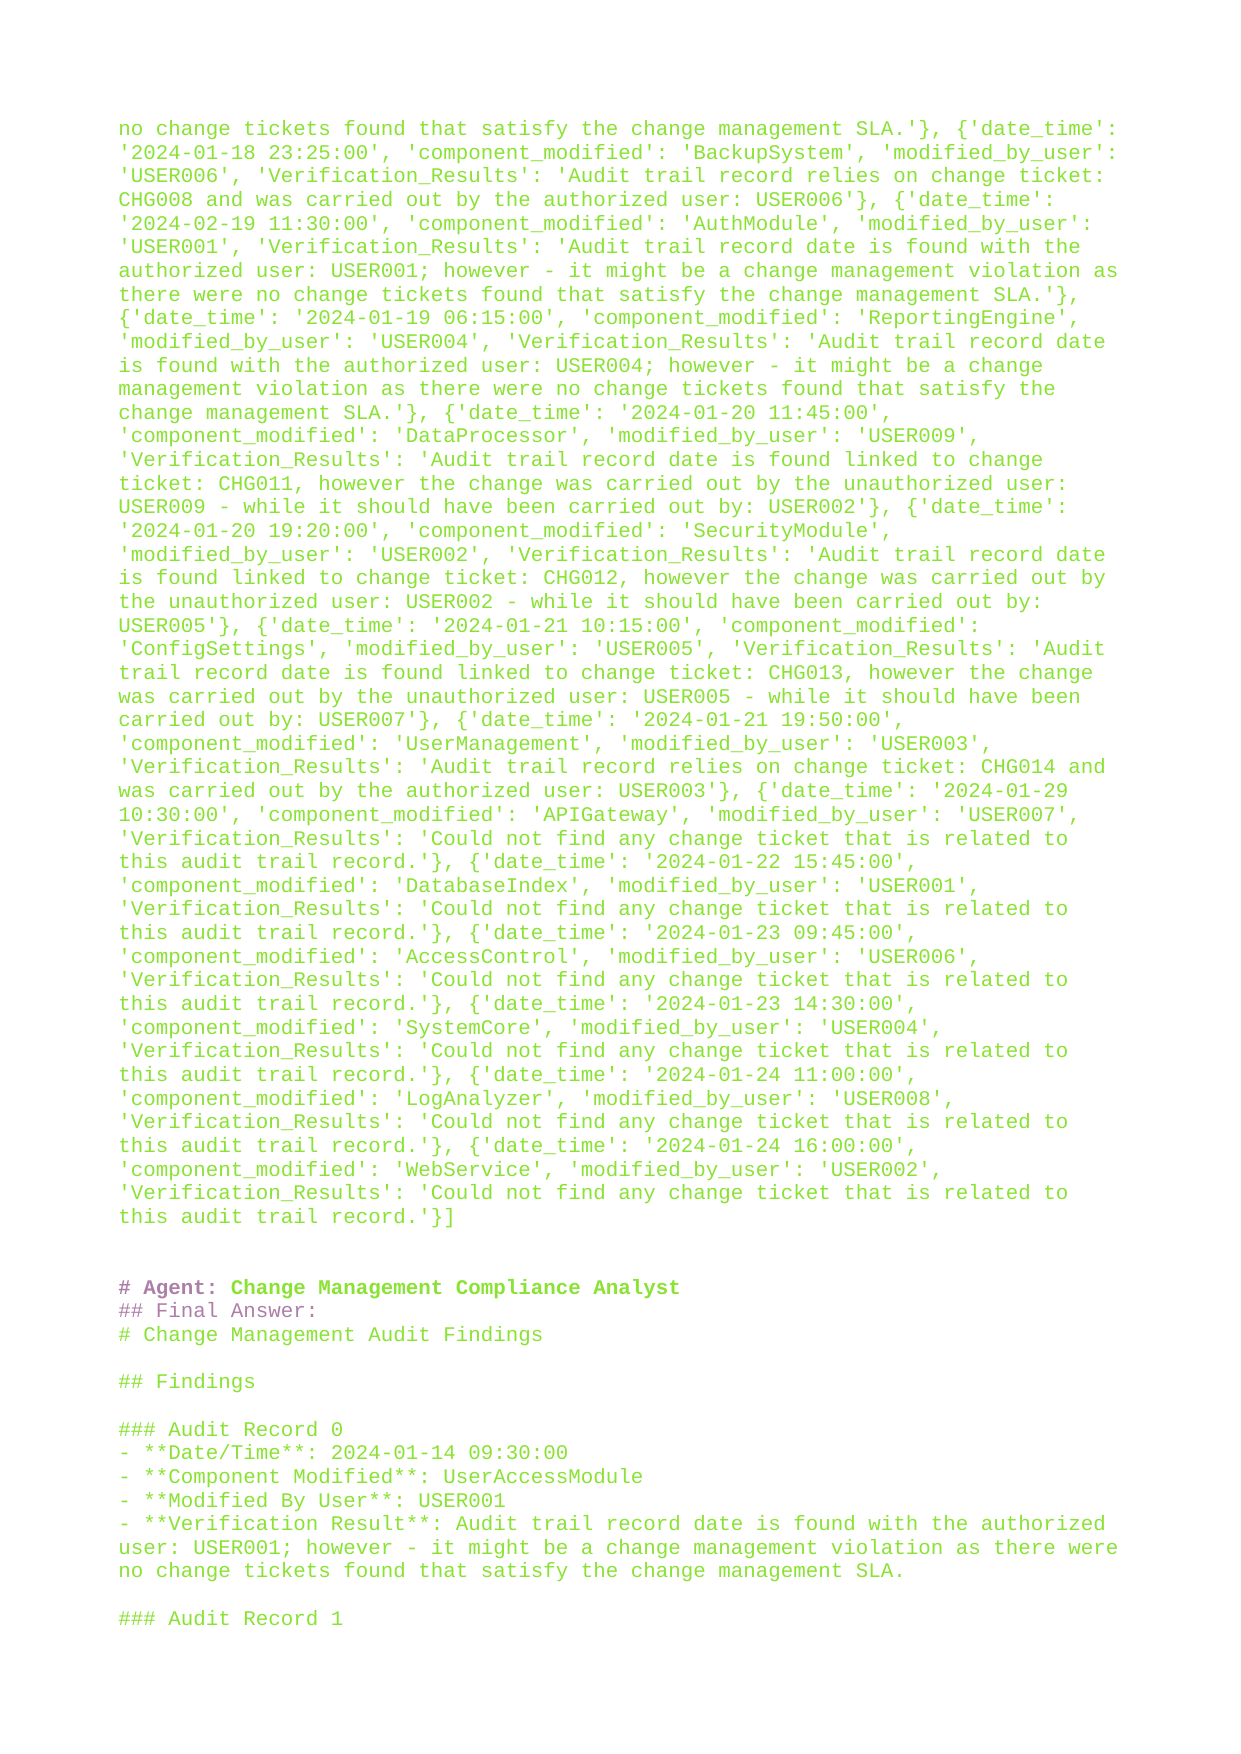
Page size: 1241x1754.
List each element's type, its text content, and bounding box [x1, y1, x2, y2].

text ### Audit Record 1 [118, 1608, 1122, 1631]
text # Change Management Audit Findings [118, 1324, 1122, 1348]
text # Agent: Change Management Compliance Analyst [118, 1277, 1122, 1300]
text ### Audit Record 0 [118, 1419, 1122, 1442]
text - **Verification Result**: Audit trail record date is found with the authorized user: USER001; however - it might be a change management violation as there were no change tickets found that satisfy the change management SLA. [118, 1513, 1122, 1584]
text - **Date/Time**: 2024-01-14 09:30:00 [118, 1442, 1122, 1466]
text - **Modified By User**: USER001 [118, 1489, 1122, 1513]
text ## Findings [118, 1371, 1122, 1395]
text - **Component Modified**: UserAccessModule [118, 1466, 1122, 1489]
text ## Final Answer: [118, 1300, 1122, 1324]
text no change tickets found that satisfy the change management SLA.'}, {'date_time': '2024-01-18 23:25:00', 'component_modified': 'BackupSystem', 'modified_by_user': 'USER006', 'Verification_Results': 'Audit trail record relies on change ticket: CHG008 and was carried out by the authorized user: USER006'}, {'date_time': '2024-02-19 11:30:00', 'component_modified': 'AuthModule', 'modified_by_user': 'USER001', 'Verification_Results': 'Audit trail record date is found with the authorized user: USER001; however - it might be a change management violation as there were no change tickets found that satisfy the change management SLA.'}, {'date_time': '2024-01-19 06:15:00', 'component_modified': 'ReportingEngine', 'modified_by_user': 'USER004', 'Verification_Results': 'Audit trail record date is found with the authorized user: USER004; however - it might be a change management violation as there were no change tickets found that satisfy the change management SLA.'}, {'date_time': '2024-01-20 11:45:00', 'component_modified': 'DataProcessor', 'modified_by_user': 'USER009', 'Verification_Results': 'Audit trail record date is found linked to change ticket: CHG011, however the change was carried out by the unauthorized user: USER009 - while it should have been carried out by: USER002'}, {'date_time': '2024-01-20 19:20:00', 'component_modified': 'SecurityModule', 'modified_by_user': 'USER002', 'Verification_Results': 'Audit trail record date is found linked to change ticket: CHG012, however the change was carried out by the unauthorized user: USER002 - while it should have been carried out by: USER005'}, {'date_time': '2024-01-21 10:15:00', 'component_modified': 'ConfigSettings', 'modified_by_user': 'USER005', 'Verification_Results': 'Audit trail record date is found linked to change ticket: CHG013, however the change was carried out by the unauthorized user: USER005 - while it should have been carried out by: USER007'}, {'date_time': '2024-01-21 19:50:00', 'component_modified': 'UserManagement', 'modified_by_user': 'USER003', 'Verification_Results': 'Audit trail record relies on change ticket: CHG014 and was carried out by the authorized user: USER003'}, {'date_time': '2024-01-29 10:30:00', 'component_modified': 'APIGateway', 'modified_by_user': 'USER007', 'Verification_Results': 'Could not find any change ticket that is related to this audit trail record.'}, {'date_time': '2024-01-22 15:45:00', 'component_modified': 'DatabaseIndex', 'modified_by_user': 'USER001', 'Verification_Results': 'Could not find any change ticket that is related to this audit trail record.'}, {'date_time': '2024-01-23 09:45:00', 'component_modified': 'AccessControl', 'modified_by_user': 'USER006', 'Verification_Results': 'Could not find any change ticket that is related to this audit trail record.'}, {'date_time': '2024-01-23 14:30:00', 'component_modified': 'SystemCore', 'modified_by_user': 'USER004', 'Verification_Results': 'Could not find any change ticket that is related to this audit trail record.'}, {'date_time': '2024-01-24 11:00:00', 'component_modified': 'LogAnalyzer', 'modified_by_user': 'USER008', 'Verification_Results': 'Could not find any change ticket that is related to this audit trail record.'}, {'date_time': '2024-01-24 16:00:00', 'component_modified': 'WebService', 'modified_by_user': 'USER002', 'Verification_Results': 'Could not find any change ticket that is related to this audit trail record.'}] [118, 118, 1122, 1229]
